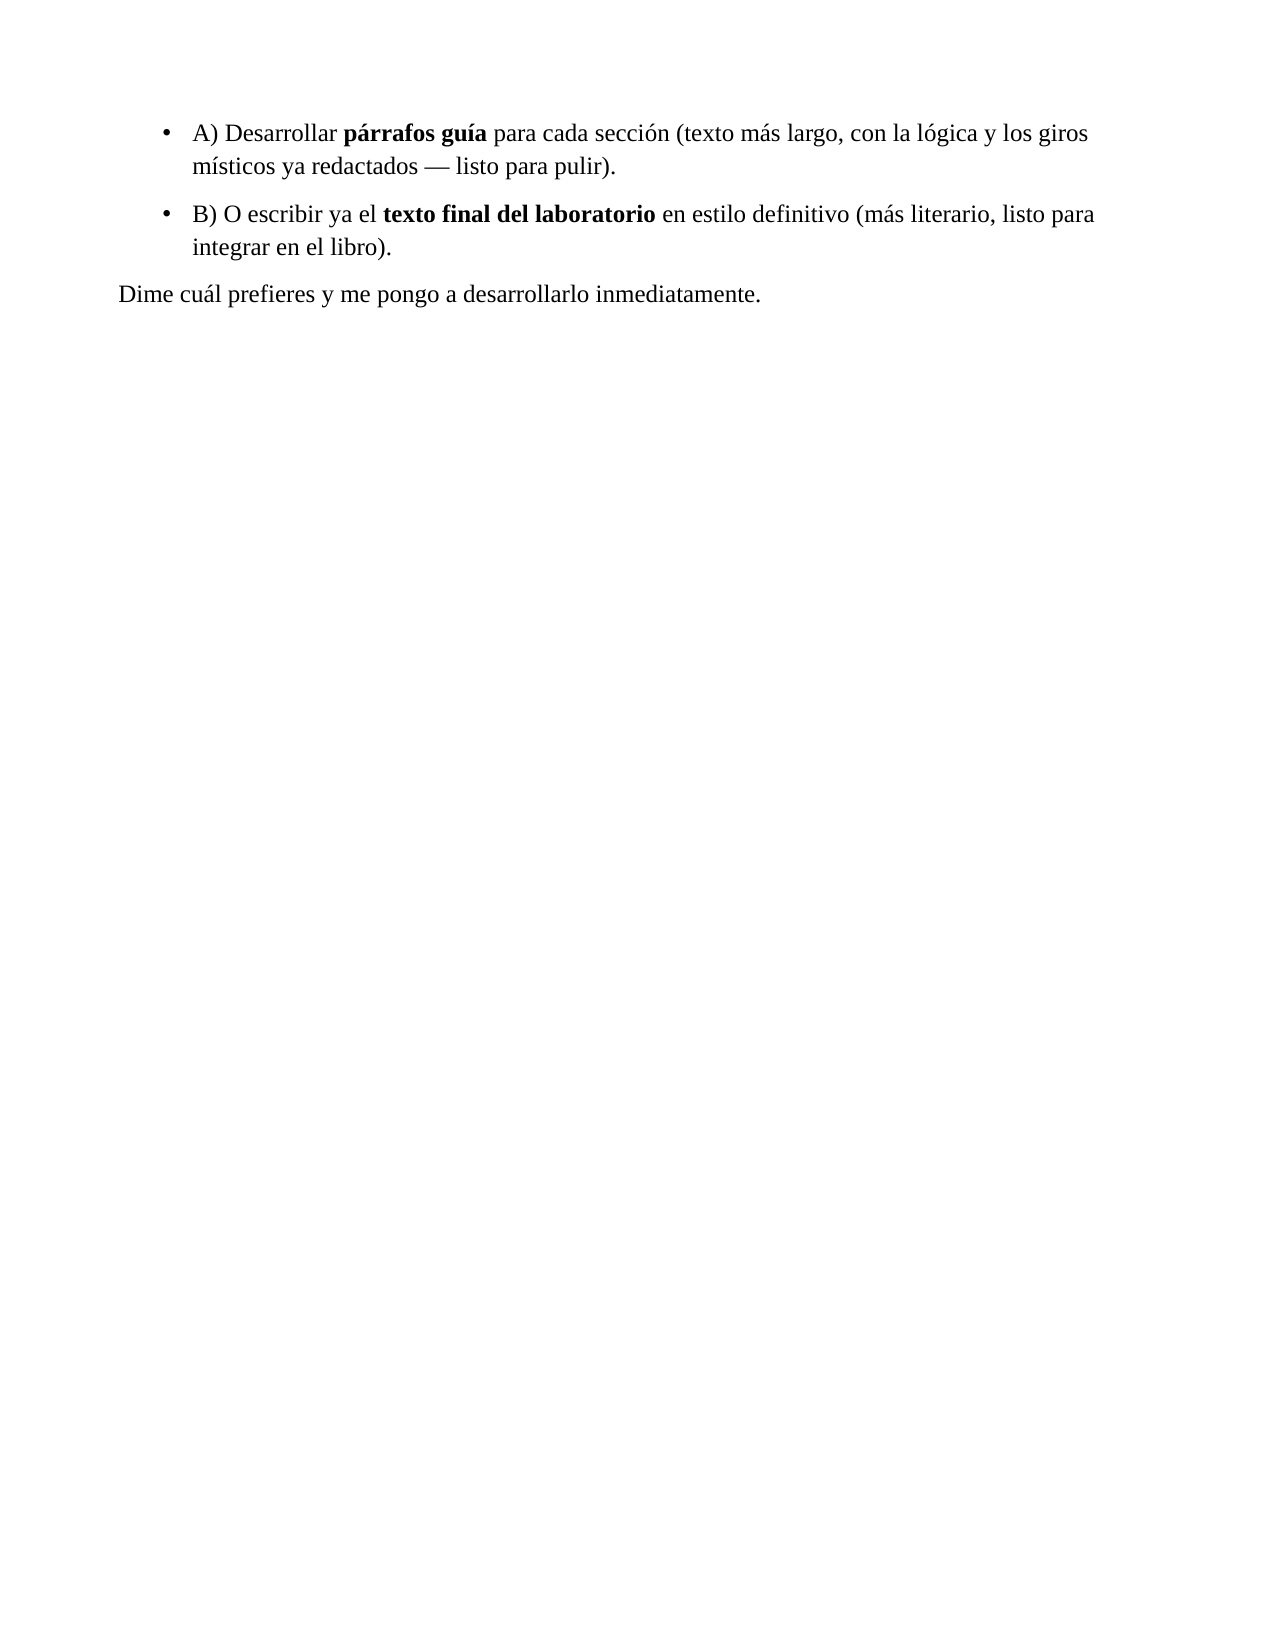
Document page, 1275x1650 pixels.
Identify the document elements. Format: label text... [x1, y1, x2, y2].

list A) Desarrollar párrafos guía para cada sección (texto más largo, con la lógica y los giros místicos ya redactados — listo para pulir). [162, 118, 1157, 180]
list B) O escribir ya el texto final del laboratorio en estilo definitivo (más literario, listo para integrar en el libro). [162, 199, 1157, 261]
text Dime cuál prefieres y me pongo a desarrollarlo inmediatamente. [118, 279, 1157, 308]
